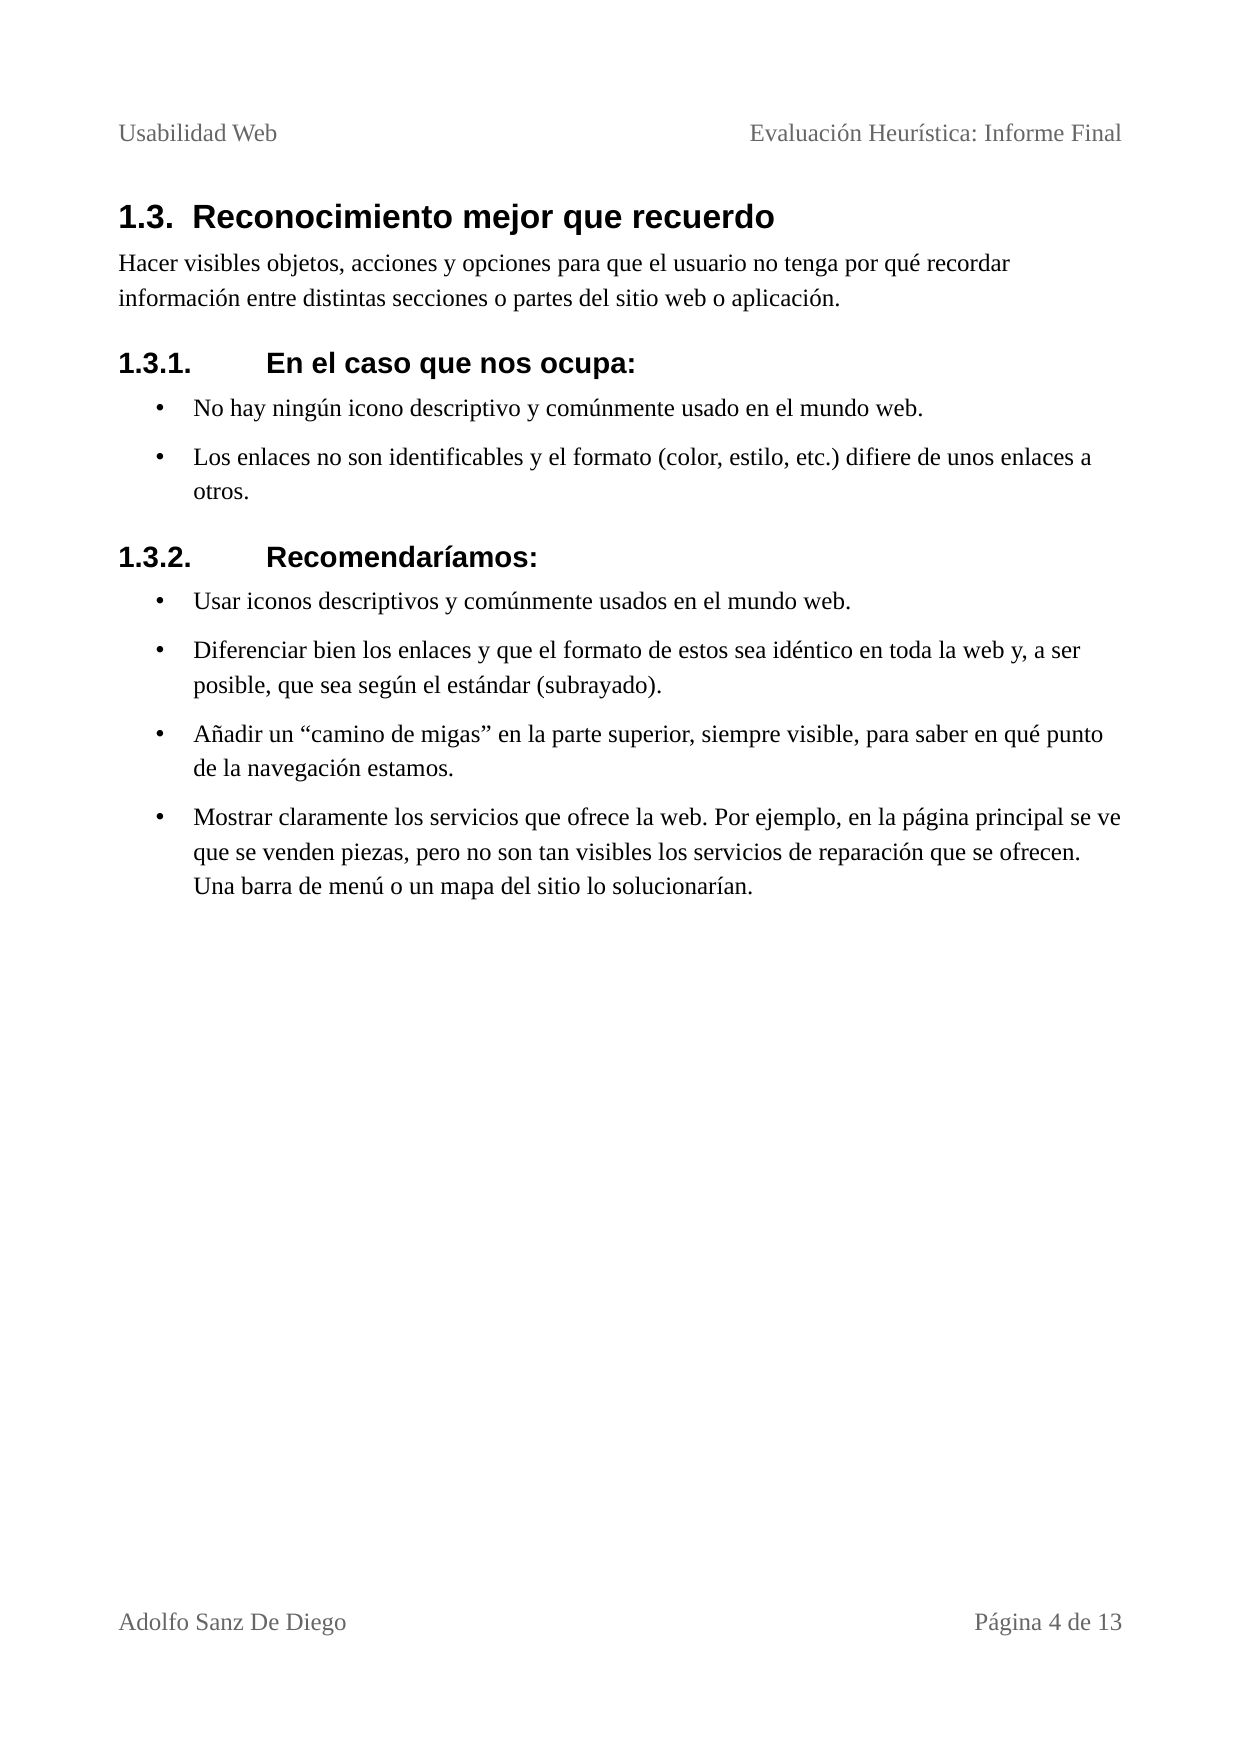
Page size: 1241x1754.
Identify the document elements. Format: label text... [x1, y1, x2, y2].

subtitle Reconocimiento mejor que recuerdo [118, 197, 1122, 236]
list No hay ningún icono descriptivo y comúnmente usado en el mundo web. [156, 393, 1122, 421]
subtitle En el caso que nos ocupa: [118, 346, 1122, 380]
subtitle Recomendaríamos: [118, 540, 1122, 574]
list Diferenciar bien los enlaces y que el formato de estos sea idéntico en toda la web y, a ser posible, que sea según el estándar (subrayado). [156, 635, 1122, 698]
list Añadir un “camino de migas” en la parte superior, siempre visible, para saber en qué punto de la navegación estamos. [156, 719, 1122, 782]
text Hacer visibles objetos, acciones y opciones para que el usuario no tenga por qué recordar información entre distintas secciones o partes del sitio web o aplicación. [118, 248, 1122, 312]
list Mostrar claramente los servicios que ofrece la web. Por ejemplo, en la página principal se ve que se venden piezas, pero no son tan visibles los servicios de reparación que se ofrecen. Una barra de menú o un mapa del sitio lo solucionarían. [156, 802, 1122, 900]
list Los enlaces no son identificables y el formato (color, estilo, etc.) difiere de unos enlaces a otros. [156, 442, 1122, 505]
list Usar iconos descriptivos y comúnmente usados en el mundo web. [156, 586, 1122, 615]
